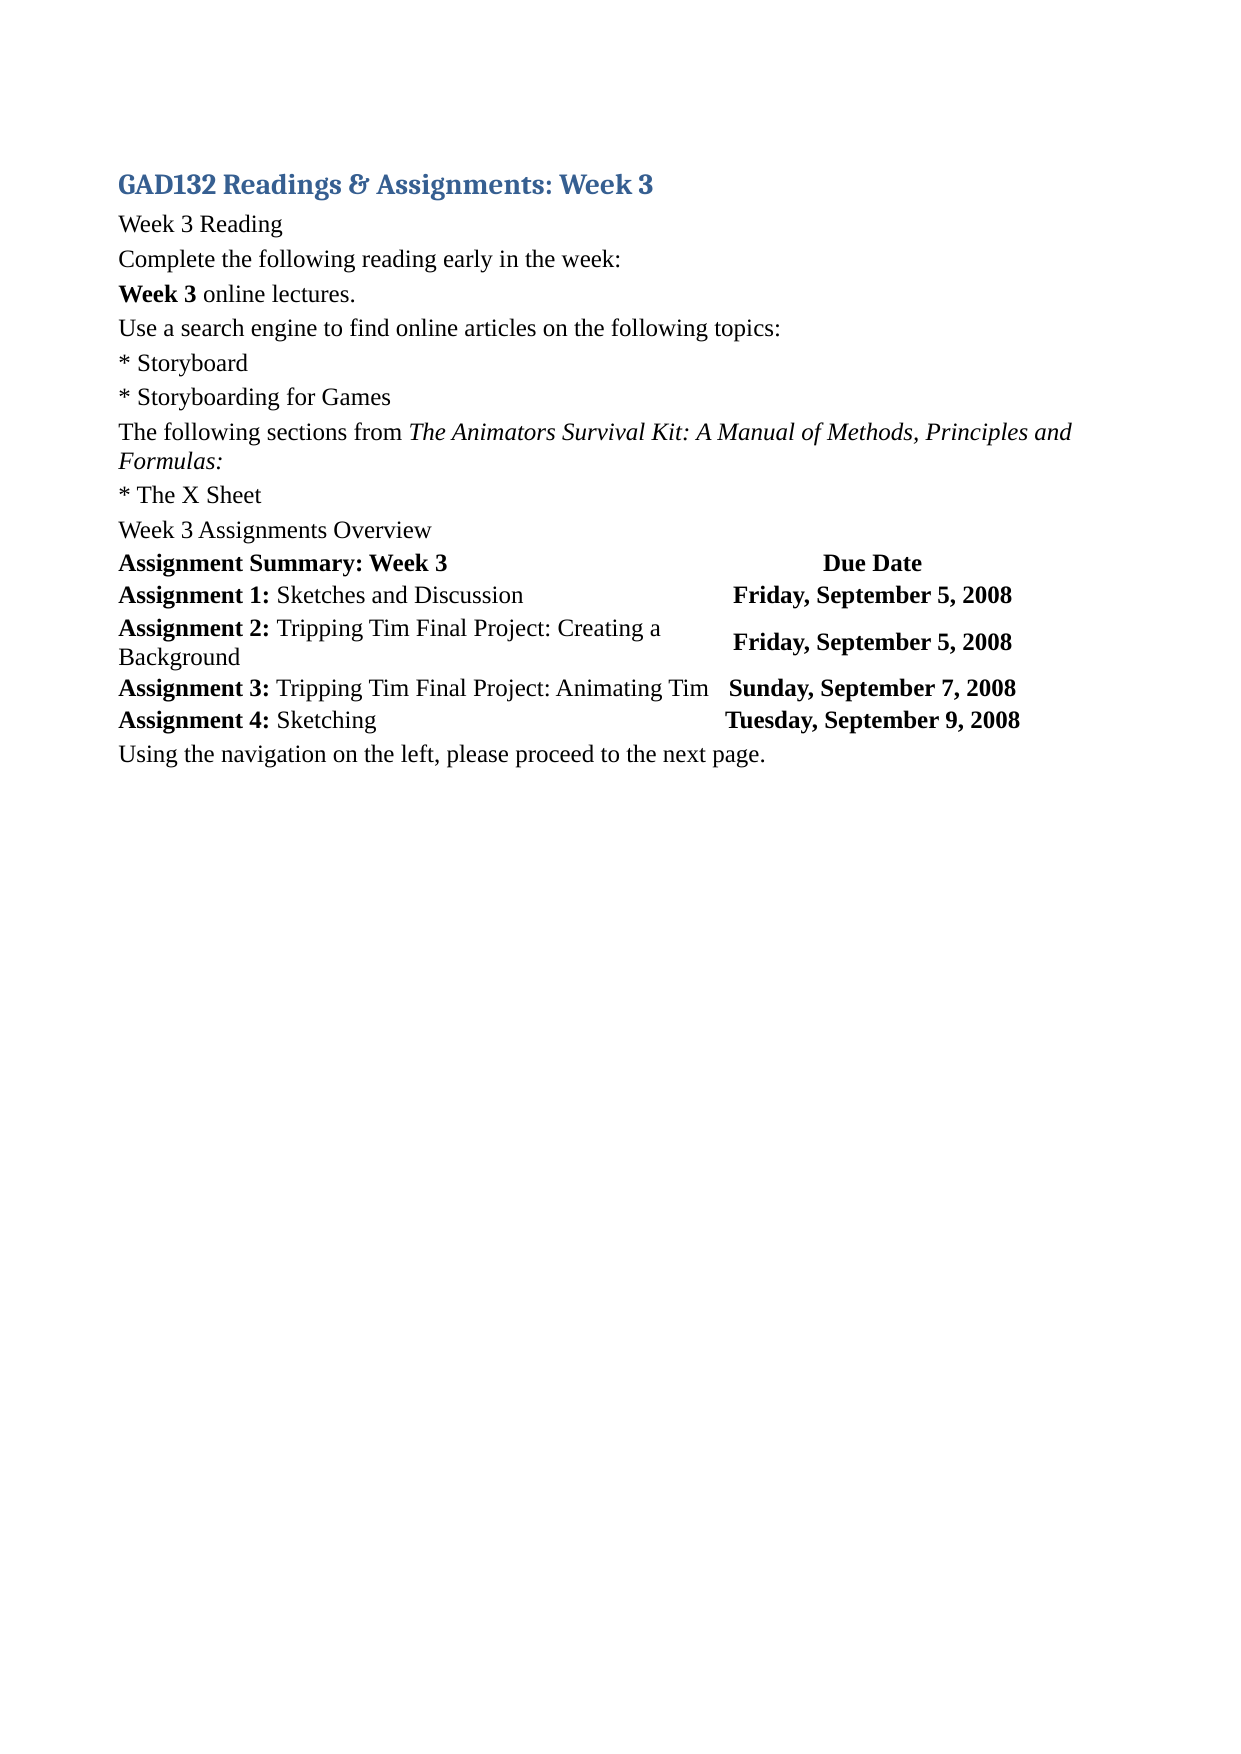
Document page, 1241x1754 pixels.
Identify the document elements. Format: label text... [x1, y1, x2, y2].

text Week 3 Assignments Overview [118, 515, 1122, 544]
text * Storyboarding for Games [118, 382, 1122, 411]
table_cell Sunday, September 7, 2008 [721, 672, 1030, 704]
table_header Assignment Summary: Week 3 [117, 547, 721, 578]
table_cell Tuesday, September 9, 2008 [721, 704, 1030, 736]
table_header Due Date [721, 547, 1030, 578]
text The following sections from The Animators Survival Kit: A Manual of Methods, Principles and Formulas: [118, 417, 1122, 474]
table_cell Assignment 4: Sketching [117, 704, 721, 736]
table_cell Assignment 3: Tripping Tim Final Project: Animating Tim [117, 672, 721, 704]
text Week 3 online lectures. [118, 279, 1122, 307]
text * Storyboard [118, 348, 1122, 377]
subtitle GAD132 Readings & Assignments: Week 3 [118, 168, 1122, 202]
table_cell Assignment 2: Tripping Tim Final Project: Creating a Background [117, 611, 721, 672]
text Week 3 Reading [118, 209, 1122, 238]
text * The X Sheet [118, 480, 1122, 509]
text Using the navigation on the left, please proceed to the next page. [118, 739, 1122, 767]
table_cell Friday, September 5, 2008 [721, 579, 1030, 611]
table_cell Friday, September 5, 2008 [721, 611, 1030, 672]
table_cell Assignment 1: Sketches and Discussion [117, 579, 721, 611]
text Use a search engine to find online articles on the following topics: [118, 313, 1122, 342]
text Complete the following reading early in the week: [118, 244, 1122, 273]
